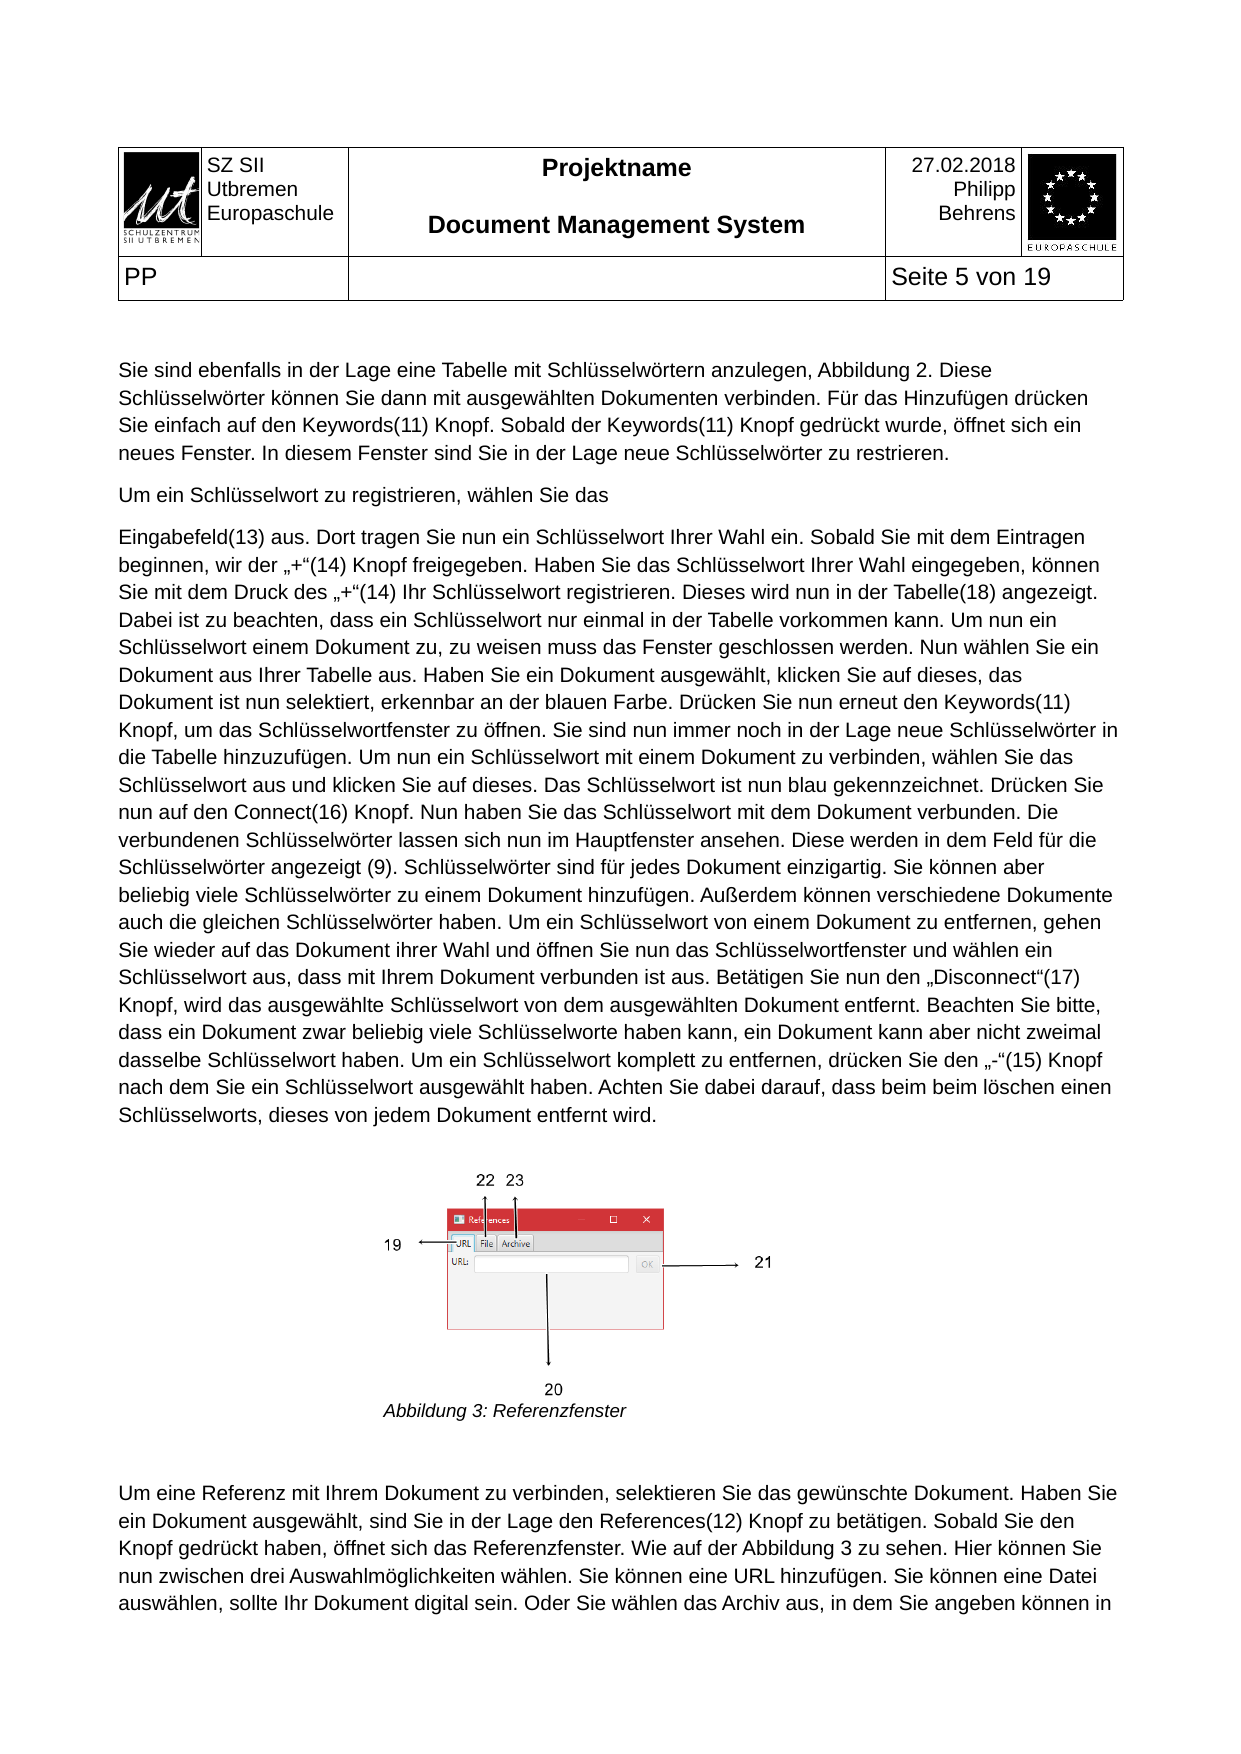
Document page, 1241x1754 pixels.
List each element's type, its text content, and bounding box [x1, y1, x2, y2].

text Abbildung 3: Referenzfenster [383, 1396, 771, 1421]
picture [383, 1173, 771, 1396]
text Um eine Referenz mit Ihrem Dokument zu verbinden, selektieren Sie das gewünschte Dokument. Haben Sie ein Dokument ausgewählt, sind Sie in der Lage den References(12) Knopf zu betätigen. Sobald Sie den Knopf gedrückt haben, öffnet sich das Referenzfenster. Wie auf der Abbildung 3 zu sehen. Hier können Sie nun zwischen drei Auswahlmöglichkeiten wählen. Sie können eine URL hinzufügen. Sie können eine Datei auswählen, sollte Ihr Dokument digital sein. Oder Sie wählen das Archiv aus, in dem Sie angeben können in [118, 1481, 1122, 1615]
text Sie sind ebenfalls in der Lage eine Tabelle mit Schlüsselwörtern anzulegen, Abbildung 2. Diese Schlüsselwörter können Sie dann mit ausgewählten Dokumenten verbinden. Für das Hinzufügen drücken Sie einfach auf den Keywords(11) Knopf. Sobald der Keywords(11) Knopf gedrückt wurde, öffnet sich ein neues Fenster. In diesem Fenster sind Sie in der Lage neue Schlüsselwörter zu restrieren. [118, 358, 1122, 465]
picture [1027, 152, 1117, 251]
text Um ein Schlüsselwort zu registrieren, wählen Sie das [118, 483, 1122, 507]
text Eingabefeld(13) aus. Dort tragen Sie nun ein Schlüsselwort Ihrer Wahl ein. Sobald Sie mit dem Eintragen beginnen, wir der „+“(14) Knopf freigegeben. Haben Sie das Schlüsselwort Ihrer Wahl eingegeben, können Sie mit dem Druck des „+“(14) Ihr Schlüsselwort registrieren. Dieses wird nun in der Tabelle(18) angezeigt. Dabei ist zu beachten, dass ein Schlüsselwort nur einmal in der Tabelle vorkommen kann. Um nun ein Schlüsselwort einem Dokument zu, zu weisen muss das Fenster geschlossen werden. Nun wählen Sie ein Dokument aus Ihrer Tabelle aus. Haben Sie ein Dokument ausgewählt, klicken Sie auf dieses, das Dokument ist nun selektiert, erkennbar an der blauen Farbe. Drücken Sie nun erneut den Keywords(11) Knopf, um das Schlüsselwortfenster zu öffnen. Sie sind nun immer noch in der Lage neue Schlüsselwörter in die Tabelle hinzuzufügen. Um nun ein Schlüsselwort mit einem Dokument zu verbinden, wählen Sie das Schlüsselwort aus und klicken Sie auf dieses. Das Schlüsselwort ist nun blau gekennzeichnet. Drücken Sie nun auf den Connect(16) Knopf. Nun haben Sie das Schlüsselwort mit dem Dokument verbunden. Die verbundenen Schlüsselwörter lassen sich nun im Hauptfenster ansehen. Diese werden in dem Feld für die Schlüsselwörter angezeigt (9). Schlüsselwörter sind für jedes Dokument einzigartig. Sie können aber beliebig viele Schlüsselwörter zu einem Dokument hinzufügen. Außerdem können verschiedene Dokumente auch die gleichen Schlüsselwörter haben. Um ein Schlüsselwort von einem Dokument zu entfernen, gehen Sie wieder auf das Dokument ihrer Wahl und öffnen Sie nun das Schlüsselwortfenster und wählen ein Schlüsselwort aus, dass mit Ihrem Dokument verbunden ist aus. Betätigen Sie nun den „Disconnect“(17) Knopf, wird das ausgewählte Schlüsselwort von dem ausgewählten Dokument entfernt. Beachten Sie bitte, dass ein Dokument zwar beliebig viele Schlüsselworte haben kann, ein Dokument kann aber nicht zweimal dasselbe Schlüsselwort haben. Um ein Schlüsselwort komplett zu entfernen, drücken Sie den „-“(15) Knopf nach dem Sie ein Schlüsselwort ausgewählt haben. Achten Sie dabei darauf, dass beim beim löschen einen Schlüsselworts, dieses von jedem Dokument entfernt wird. [118, 525, 1122, 1126]
picture [123, 152, 200, 243]
